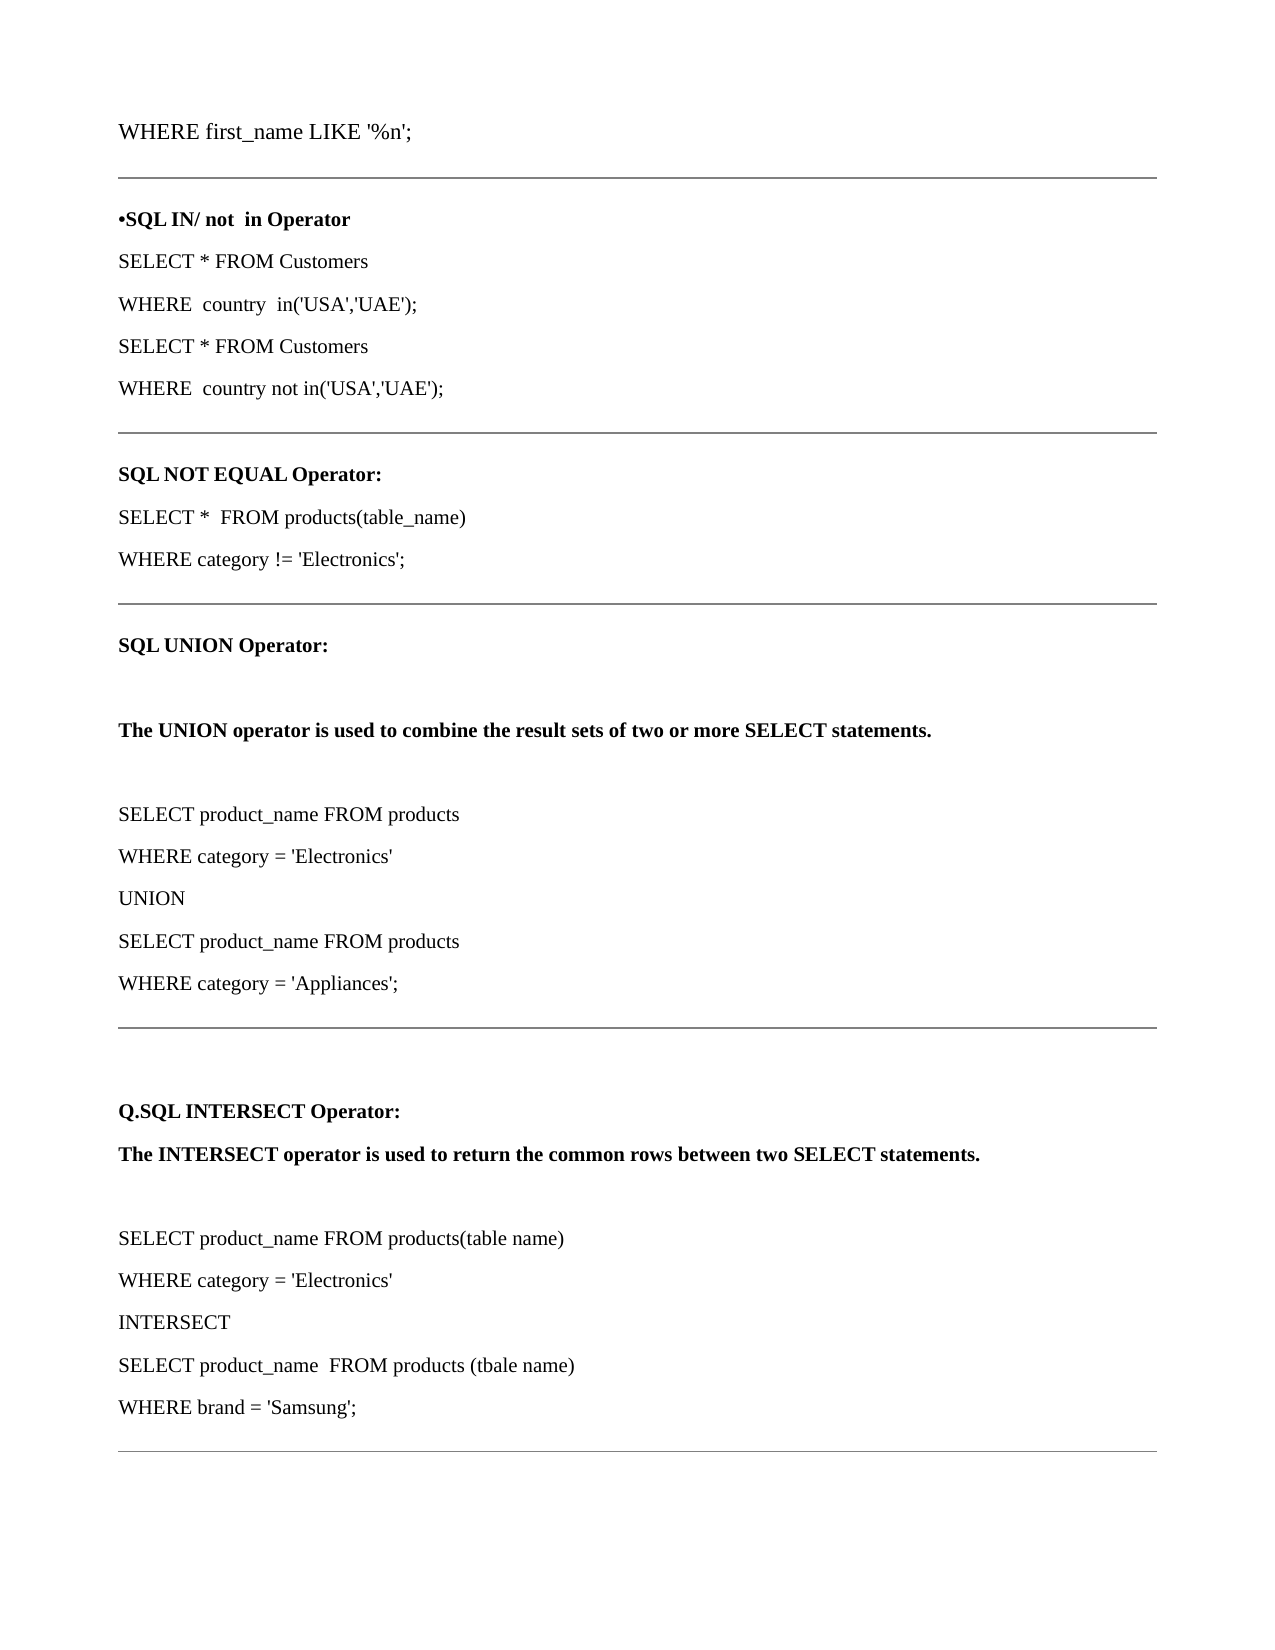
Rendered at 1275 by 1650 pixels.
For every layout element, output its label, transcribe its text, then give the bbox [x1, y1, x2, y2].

text WHERE category != 'Electronics'; [118, 547, 1157, 571]
text SELECT product_name FROM products [118, 928, 1157, 953]
text SELECT * FROM Customers [118, 249, 1157, 273]
text SELECT product_name FROM products (tbale name) [118, 1352, 1157, 1377]
text WHERE category = 'Appliances'; [118, 971, 1157, 995]
text SQL UNION Operator: [118, 633, 1157, 657]
text WHERE category = 'Electronics' [118, 1268, 1157, 1292]
text Q.SQL INTERSECT Operator: [118, 1099, 1157, 1123]
text SELECT * FROM Customers [118, 334, 1157, 358]
text The INTERSECT operator is used to return the common rows between two SELECT statements. [118, 1142, 1157, 1166]
text SELECT product_name FROM products(table name) [118, 1226, 1157, 1250]
text INTERSECT [118, 1310, 1157, 1334]
text SQL NOT EQUAL Operator: [118, 462, 1157, 486]
text •SQL IN/ not in Operator [118, 207, 1157, 231]
text SELECT product_name FROM products [118, 802, 1157, 826]
text WHERE first_name LIKE '%n'; [118, 118, 1157, 144]
text UNION [118, 886, 1157, 910]
text WHERE category = 'Electronics' [118, 844, 1157, 868]
text WHERE country not in('USA','UAE'); [118, 376, 1157, 400]
text WHERE brand = 'Samsung'; [118, 1395, 1157, 1419]
text SELECT * FROM products(table_name) [118, 504, 1157, 529]
text WHERE country in('USA','UAE'); [118, 292, 1157, 316]
text The UNION operator is used to combine the result sets of two or more SELECT statements. [118, 718, 1157, 742]
